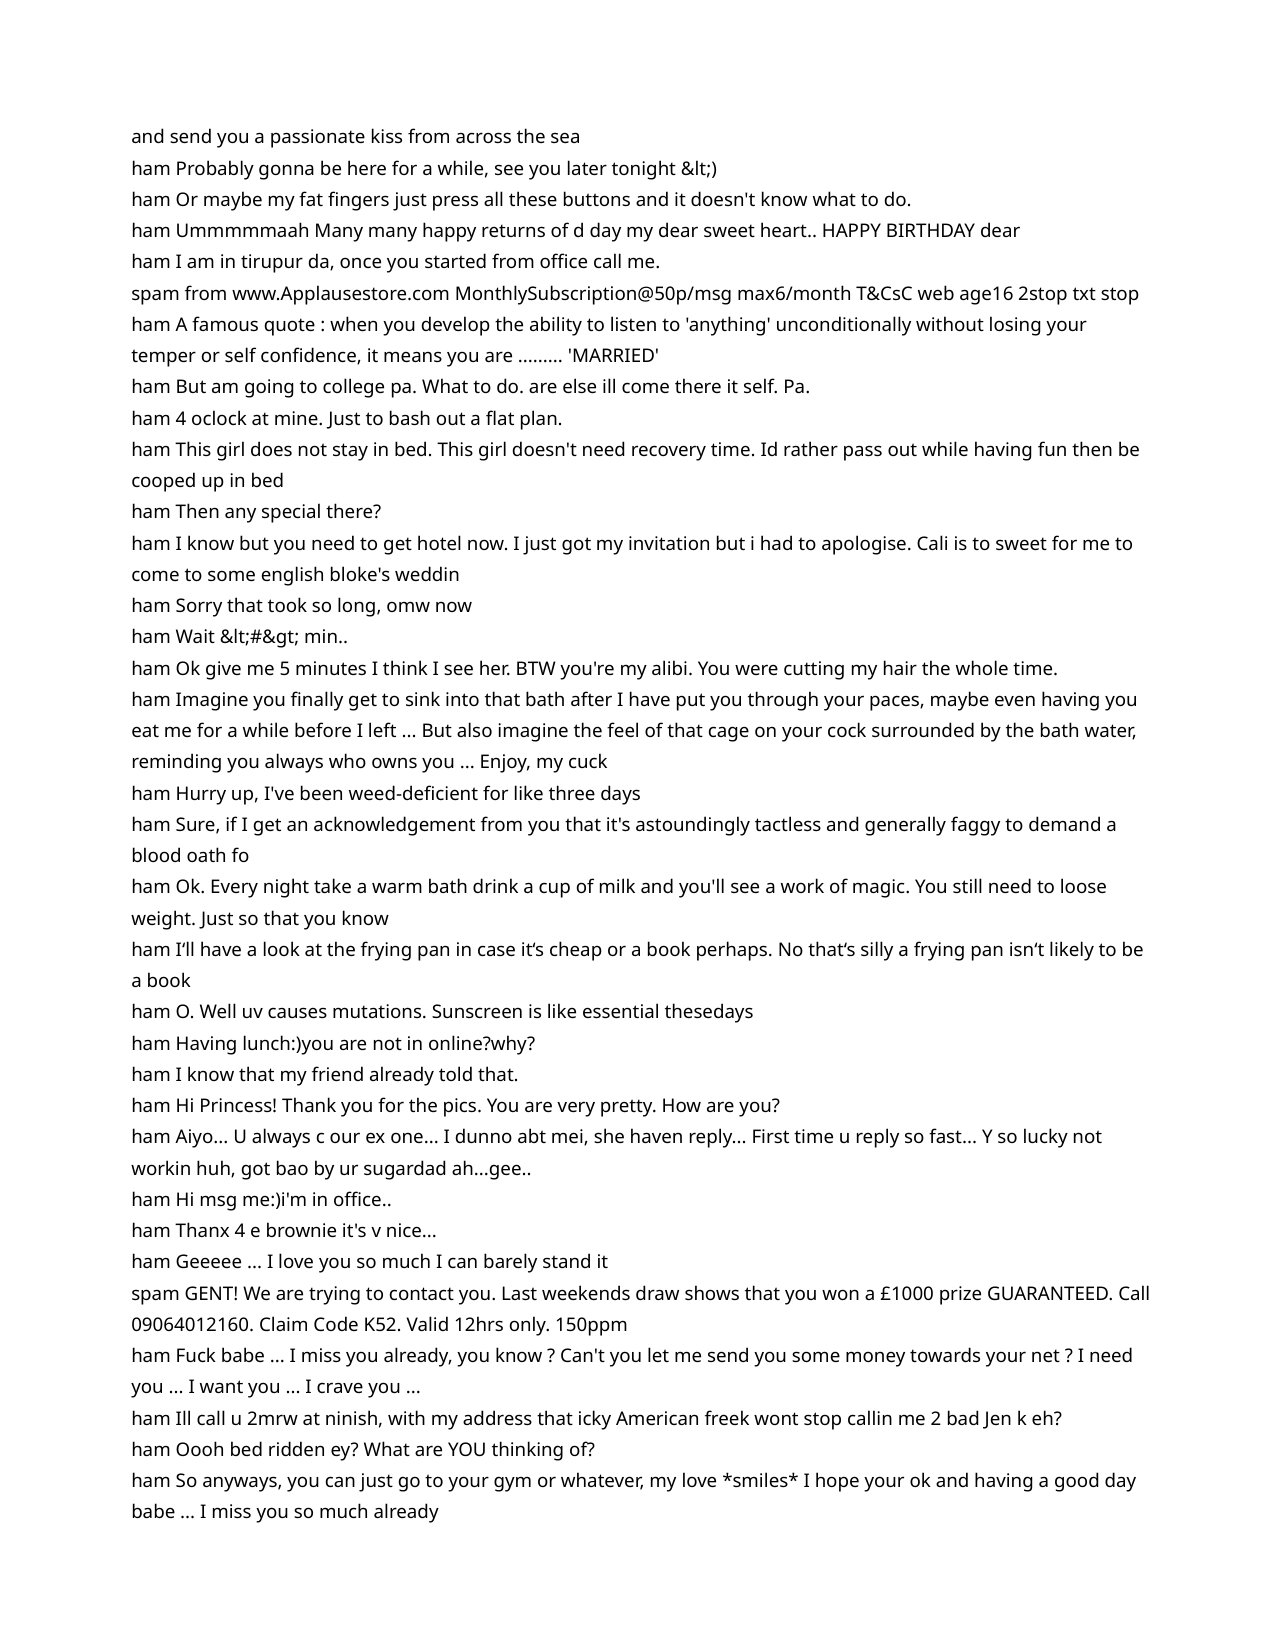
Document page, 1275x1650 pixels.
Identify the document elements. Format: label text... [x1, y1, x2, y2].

table_cell ham Or maybe my fat fingers just press all these buttons and it doesn't know what to do. [131, 181, 1157, 212]
table_cell ham Thanx 4 e brownie it's v nice... [131, 1212, 1157, 1243]
table_cell [118, 1056, 131, 1087]
table_cell ham Ill call u 2mrw at ninish, with my address that icky American freek wont stop callin me 2 bad Jen k eh? [131, 1399, 1157, 1431]
table_cell [118, 587, 131, 618]
table_cell [118, 399, 131, 431]
table_cell [118, 1212, 131, 1243]
table_cell ham Then any special there? [131, 493, 1157, 524]
table_cell ham Oooh bed ridden ey? What are YOU thinking of? [131, 1431, 1157, 1462]
table_cell [118, 649, 131, 681]
table_cell [118, 868, 131, 931]
table_cell [118, 243, 131, 274]
table_cell [118, 431, 131, 493]
table_cell ham Ok give me 5 minutes I think I see her. BTW you're my alibi. You were cutting my hair the whole time. [131, 649, 1157, 681]
table_cell ham Hurry up, I've been weed-deficient for like three days [131, 774, 1157, 806]
table_cell [118, 1399, 131, 1431]
table_cell ham O. Well uv causes mutations. Sunscreen is like essential thesedays [131, 993, 1157, 1024]
table_cell [118, 493, 131, 524]
table_cell [118, 618, 131, 649]
table_cell ham Hi msg me:)i'm in office.. [131, 1181, 1157, 1212]
table_cell ham A famous quote : when you develop the ability to listen to 'anything' unconditionally without losing your temper or self confidence, it means you are ......... 'MARRIED' [131, 306, 1157, 368]
table_cell ham I am in tirupur da, once you started from office call me. [131, 243, 1157, 274]
table_cell ham Geeeee ... I love you so much I can barely stand it [131, 1243, 1157, 1274]
table_cell [118, 524, 131, 587]
table_cell ham Hi Princess! Thank you for the pics. You are very pretty. How are you? [131, 1087, 1157, 1118]
table_cell ham 4 oclock at mine. Just to bash out a flat plan. [131, 399, 1157, 431]
table_cell [118, 149, 131, 181]
table_cell [118, 1087, 131, 1118]
table_cell ham Having lunch:)you are not in online?why? [131, 1024, 1157, 1056]
table_cell ham Fuck babe ... I miss you already, you know ? Can't you let me send you some money towards your net ? I need you ... I want you ... I crave you ... [131, 1337, 1157, 1399]
table_cell [118, 1337, 131, 1399]
table_cell spam GENT! We are trying to contact you. Last weekends draw shows that you won a £1000 prize GUARANTEED. Call 09064012160. Claim Code K52. Valid 12hrs only. 150ppm [131, 1274, 1157, 1337]
table_cell [118, 368, 131, 399]
table_cell and send you a passionate kiss from across the sea [131, 118, 1157, 149]
table_cell [118, 306, 131, 368]
table_cell [118, 1431, 131, 1462]
table_cell ham Ummmmmaah Many many happy returns of d day my dear sweet heart.. HAPPY BIRTHDAY dear [131, 212, 1157, 243]
table_cell [118, 931, 131, 993]
table_cell ham But am going to college pa. What to do. are else ill come there it self. Pa. [131, 368, 1157, 399]
table_cell ham Wait &lt;#&gt; min.. [131, 618, 1157, 649]
table_cell [118, 681, 131, 774]
table_cell [118, 274, 131, 306]
table_cell [118, 806, 131, 868]
table_cell ham This girl does not stay in bed. This girl doesn't need recovery time. Id rather pass out while having fun then be cooped up in bed [131, 431, 1157, 493]
table_cell [118, 1274, 131, 1337]
table_cell [118, 212, 131, 243]
table_cell spam from www.Applausestore.com MonthlySubscription@50p/msg max6/month T&CsC web age16 2stop txt stop [131, 274, 1157, 306]
table_cell [118, 1181, 131, 1212]
table_cell [118, 1462, 131, 1524]
table_cell [118, 1024, 131, 1056]
table_cell ham Ok. Every night take a warm bath drink a cup of milk and you'll see a work of magic. You still need to loose weight. Just so that you know [131, 868, 1157, 931]
table_cell [118, 993, 131, 1024]
table_cell ham Aiyo... U always c our ex one... I dunno abt mei, she haven reply... First time u reply so fast... Y so lucky not workin huh, got bao by ur sugardad ah...gee.. [131, 1118, 1157, 1181]
table_cell [118, 118, 131, 149]
table_cell ham Imagine you finally get to sink into that bath after I have put you through your paces, maybe even having you eat me for a while before I left ... But also imagine the feel of that cage on your cock surrounded by the bath water, reminding you always who owns you ... Enjoy, my cuck [131, 681, 1157, 774]
table_cell [118, 1118, 131, 1181]
table_cell ham So anyways, you can just go to your gym or whatever, my love *smiles* I hope your ok and having a good day babe ... I miss you so much already [131, 1462, 1157, 1524]
table_cell ham Sure, if I get an acknowledgement from you that it's astoundingly tactless and generally faggy to demand a blood oath fo [131, 806, 1157, 868]
table_cell ham Sorry that took so long, omw now [131, 587, 1157, 618]
table_cell [118, 774, 131, 806]
table_cell ham I know that my friend already told that. [131, 1056, 1157, 1087]
table_cell ham Probably gonna be here for a while, see you later tonight &lt;) [131, 149, 1157, 181]
table_cell ham I‘ll have a look at the frying pan in case it‘s cheap or a book perhaps. No that‘s silly a frying pan isn‘t likely to be a book [131, 931, 1157, 993]
table_cell [118, 181, 131, 212]
table_cell [118, 1243, 131, 1274]
table_cell ham I know but you need to get hotel now. I just got my invitation but i had to apologise. Cali is to sweet for me to come to some english bloke's weddin [131, 524, 1157, 587]
